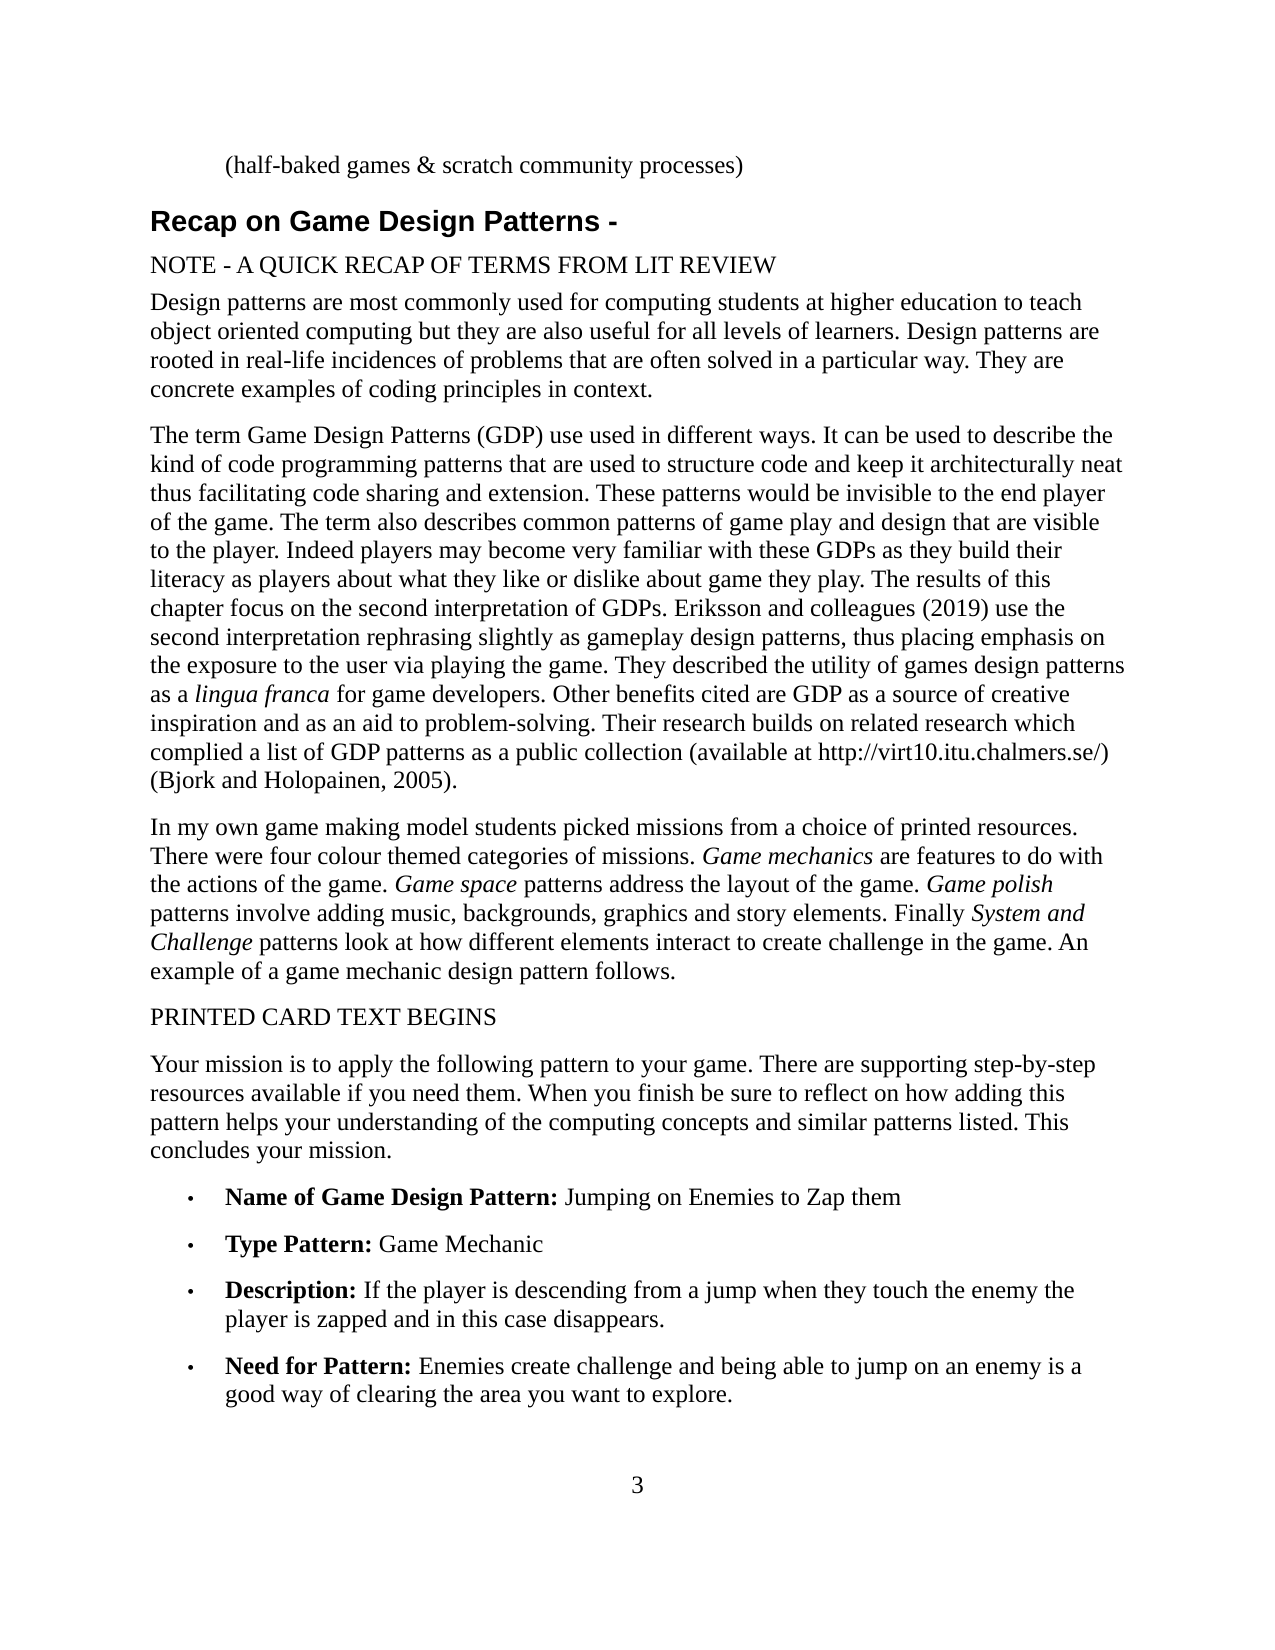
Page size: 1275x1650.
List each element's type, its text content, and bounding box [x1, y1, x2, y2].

list Name of Game Design Pattern: Jumping on Enemies to Zap them [187, 1182, 1125, 1211]
text NOTE - A QUICK RECAP OF TERMS FROM LIT REVIEW [150, 250, 1125, 278]
list Type Pattern: Game Mechanic [187, 1229, 1125, 1257]
subtitle Recap on Game Design Patterns - [150, 204, 1125, 237]
text In my own game making model students picked missions from a choice of printed resources. There were four colour themed categories of missions. Game mechanics are features to do with the actions of the game. Game space patterns address the layout of the game. Game polish patterns involve adding music, backgrounds, graphics and story elements. Finally System and Challenge patterns look at how different elements interact to create challenge in the game. An example of a game mechanic design pattern follows. [150, 812, 1125, 984]
text The term Game Design Patterns (GDP) use used in different ways. It can be used to describe the kind of code programming patterns that are used to structure code and keep it architecturally neat thus facilitating code sharing and extension. These patterns would be invisible to the end player of the game. The term also describes common patterns of game play and design that are visible to the player. Indeed players may become very familiar with these GDPs as they build their literacy as players about what they like or dislike about game they play. The results of this chapter focus on the second interpretation of GDPs. Eriksson and colleagues (2019) use the second interpretation rephrasing slightly as gameplay design patterns, thus placing emphasis on the exposure to the user via playing the game. They described the utility of games design patterns as a lingua franca for game developers. Other benefits cited are GDP as a source of creative inspiration and as an aid to problem-solving. Their research builds on related research which complied a list of GDP patterns as a public collection (available at http://virt10.itu.chalmers.se/) (Bjork and Holopainen, 2005). [150, 420, 1125, 794]
text Design patterns are most commonly used for computing students at higher education to teach object oriented computing but they are also useful for all levels of learners. Design patterns are rooted in real-life incidences of problems that are often solved in a particular way. They are concrete examples of coding principles in context. [150, 287, 1125, 402]
list Need for Pattern: Enemies create challenge and being able to jump on an enemy is a good way of clearing the area you want to explore. [187, 1351, 1125, 1408]
list (half-baked games & scratch community processes) [187, 150, 1125, 179]
text PRINTED CARD TEXT BEGINS [150, 1002, 1125, 1031]
list Description: If the player is descending from a jump when they touch the enemy the player is zapped and in this case disappears. [187, 1275, 1125, 1333]
text Your mission is to apply the following pattern to your game. There are supporting step-by-step resources available if you need them. When you finish be sure to reflect on how adding this pattern helps your understanding of the computing concepts and similar patterns listed. This concludes your mission. [150, 1049, 1125, 1164]
